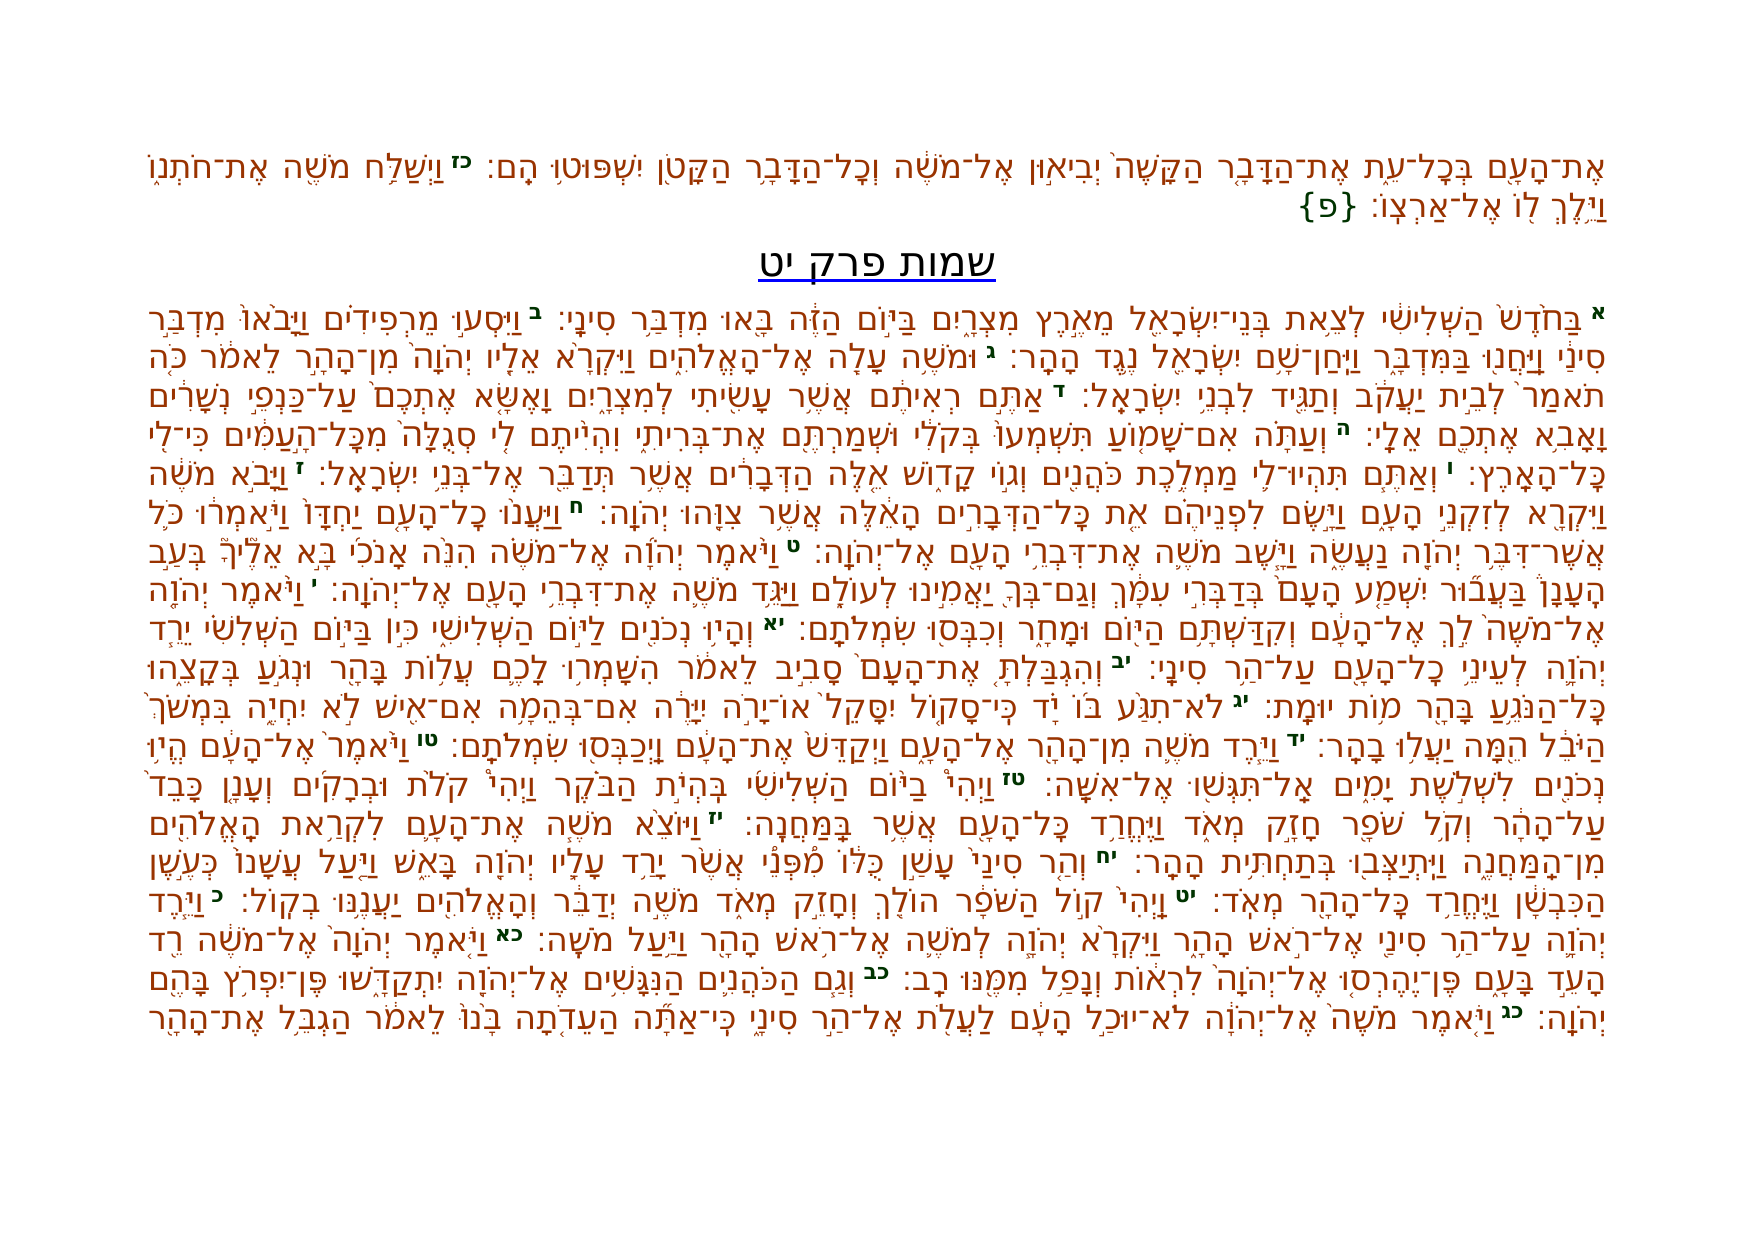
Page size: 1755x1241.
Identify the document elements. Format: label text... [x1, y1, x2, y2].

text שמות פרק יט [148, 238, 1606, 286]
text אֶת־הָעָ֖ם בְּכׇל־עֵ֑ת אֶת־הַדָּבָ֤ר הַקָּשֶׁה֙ יְבִיא֣וּן אֶל־מֹשֶׁ֔ה וְכׇל־הַדָּבָ֥ר הַקָּטֹ֖ן יִשְׁפּוּט֥וּ הֵֽם׃ כז וַיְשַׁלַּ֥ח מֹשֶׁ֖ה אֶת־חֹתְנ֑וֹ וַיֵּ֥לֶךְ ל֖וֹ אֶל־אַרְצֽוֹ׃ {פ} [148, 148, 1606, 225]
text א בַּחֹ֙דֶשׁ֙ הַשְּׁלִישִׁ֔י לְצֵ֥את בְּנֵי־יִשְׂרָאֵ֖ל מֵאֶ֣רֶץ מִצְרָ֑יִם בַּיּ֣וֹם הַזֶּ֔ה בָּ֖אוּ מִדְבַּ֥ר סִינָֽי׃ ב וַיִּסְע֣וּ מֵרְפִידִ֗ים וַיָּבֹ֙אוּ֙ מִדְבַּ֣ר סִינַ֔י וַֽיַּחֲנ֖וּ בַּמִּדְבָּ֑ר וַיִּֽחַן־שָׁ֥ם יִשְׂרָאֵ֖ל נֶ֥גֶד הָהָֽר׃ ג וּמֹשֶׁ֥ה עָלָ֖ה אֶל־הָאֱלֹהִ֑ים וַיִּקְרָ֨א אֵלָ֤יו יְהֹוָה֙ מִן־הָהָ֣ר לֵאמֹ֔ר כֹּ֤ה תֹאמַר֙ לְבֵ֣ית יַעֲקֹ֔ב וְתַגֵּ֖יד לִבְנֵ֥י יִשְׂרָאֵֽל׃ ד אַתֶּ֣ם רְאִיתֶ֔ם אֲשֶׁ֥ר עָשִׂ֖יתִי לְמִצְרָ֑יִם וָאֶשָּׂ֤א אֶתְכֶם֙ עַל־כַּנְפֵ֣י נְשָׁרִ֔ים וָאָבִ֥א אֶתְכֶ֖ם אֵלָֽי׃ ה וְעַתָּ֗ה אִם־שָׁמ֤וֹעַ תִּשְׁמְעוּ֙ בְּקֹלִ֔י וּשְׁמַרְתֶּ֖ם אֶת־בְּרִיתִ֑י וִהְיִ֨יתֶם לִ֤י סְגֻלָּה֙ מִכׇּל־הָ֣עַמִּ֔ים כִּי־לִ֖י כׇּל־הָאָֽרֶץ׃ ו וְאַתֶּ֧ם תִּהְיוּ־לִ֛י מַמְלֶ֥כֶת כֹּהֲנִ֖ים וְג֣וֹי קָד֑וֹשׁ אֵ֚לֶּה הַדְּבָרִ֔ים אֲשֶׁ֥ר תְּדַבֵּ֖ר אֶל־בְּנֵ֥י יִשְׂרָאֵֽל׃ ז וַיָּבֹ֣א מֹשֶׁ֔ה וַיִּקְרָ֖א לְזִקְנֵ֣י הָעָ֑ם וַיָּ֣שֶׂם לִפְנֵיהֶ֗ם אֵ֚ת כׇּל־הַדְּבָרִ֣ים הָאֵ֔לֶּה אֲשֶׁ֥ר צִוָּ֖הוּ יְהֹוָֽה׃ ח וַיַּעֲנ֨וּ כׇל־הָעָ֤ם יַחְדָּו֙ וַיֹּ֣אמְר֔וּ כֹּ֛ל אֲשֶׁר־דִּבֶּ֥ר יְהֹוָ֖ה נַעֲשֶׂ֑ה וַיָּ֧שֶׁב מֹשֶׁ֛ה אֶת־דִּבְרֵ֥י הָעָ֖ם אֶל־יְהֹוָֽה׃ ט וַיֹּ֨אמֶר יְהֹוָ֜ה אֶל־מֹשֶׁ֗ה הִנֵּ֨ה אָנֹכִ֜י בָּ֣א אֵלֶ֘יךָ֮ בְּעַ֣ב הֶֽעָנָן֒ בַּעֲב֞וּר יִשְׁמַ֤ע הָעָם֙ בְּדַבְּרִ֣י עִמָּ֔ךְ וְגַם־בְּךָ֖ יַאֲמִ֣ינוּ לְעוֹלָ֑ם וַיַּגֵּ֥ד מֹשֶׁ֛ה אֶת־דִּבְרֵ֥י הָעָ֖ם אֶל־יְהֹוָֽה׃ י וַיֹּ֨אמֶר יְהֹוָ֤ה אֶל־מֹשֶׁה֙ לֵ֣ךְ אֶל־הָעָ֔ם וְקִדַּשְׁתָּ֥ם הַיּ֖וֹם וּמָחָ֑ר וְכִבְּס֖וּ שִׂמְלֹתָֽם׃ יא וְהָי֥וּ נְכֹנִ֖ים לַיּ֣וֹם הַשְּׁלִישִׁ֑י כִּ֣י׀ בַּיּ֣וֹם הַשְּׁלִשִׁ֗י יֵרֵ֧ד יְהֹוָ֛ה לְעֵינֵ֥י כׇל־הָעָ֖ם עַל־הַ֥ר סִינָֽי׃ יב וְהִגְבַּלְתָּ֤ אֶת־הָעָם֙ סָבִ֣יב לֵאמֹ֔ר הִשָּׁמְר֥וּ לָכֶ֛ם עֲל֥וֹת בָּהָ֖ר וּנְגֹ֣עַ בְּקָצֵ֑הוּ כׇּל־הַנֹּגֵ֥עַ בָּהָ֖ר מ֥וֹת יוּמָֽת׃ יג לֹא־תִגַּ֨ע בּ֜וֹ יָ֗ד כִּֽי־סָק֤וֹל יִסָּקֵל֙ אוֹ־יָרֹ֣ה יִיָּרֶ֔ה אִם־בְּהֵמָ֥ה אִם־אִ֖ישׁ לֹ֣א יִחְיֶ֑ה בִּמְשֹׁךְ֙ הַיֹּבֵ֔ל הֵ֖מָּה יַעֲל֥וּ בָהָֽר׃ יד וַיֵּ֧רֶד מֹשֶׁ֛ה מִן־הָהָ֖ר אֶל־הָעָ֑ם וַיְקַדֵּשׁ֙ אֶת־הָעָ֔ם וַֽיְכַבְּס֖וּ שִׂמְלֹתָֽם׃ טו וַיֹּ֙אמֶר֙ אֶל־הָעָ֔ם הֱי֥וּ נְכֹנִ֖ים לִשְׁלֹ֣שֶׁת יָמִ֑ים אַֽל־תִּגְּשׁ֖וּ אֶל־אִשָּֽׁה׃ טז וַיְהִי֩ בַיּ֨וֹם הַשְּׁלִישִׁ֜י בִּֽהְיֹ֣ת הַבֹּ֗קֶר וַיְהִי֩ קֹלֹ֨ת וּבְרָקִ֜ים וְעָנָ֤ן כָּבֵד֙ עַל־הָהָ֔ר וְקֹ֥ל שֹׁפָ֖ר חָזָ֣ק מְאֹ֑ד וַיֶּחֱרַ֥ד כׇּל־הָעָ֖ם אֲשֶׁ֥ר בַּֽמַּחֲנֶֽה׃ יז וַיּוֹצֵ֨א מֹשֶׁ֧ה אֶת־הָעָ֛ם לִקְרַ֥את הָֽאֱלֹהִ֖ים מִן־הַֽמַּחֲנֶ֑ה וַיִּֽתְיַצְּב֖וּ בְּתַחְתִּ֥ית הָהָֽר׃ יח וְהַ֤ר סִינַי֙ עָשַׁ֣ן כֻּלּ֔וֹ מִ֠פְּנֵ֠י אֲשֶׁ֨ר יָרַ֥ד עָלָ֛יו יְהֹוָ֖ה בָּאֵ֑שׁ וַיַּ֤עַל עֲשָׁנוֹ֙ כְּעֶ֣שֶׁן הַכִּבְשָׁ֔ן וַיֶּחֱרַ֥ד כׇּל־הָהָ֖ר מְאֹֽד׃ יט וַֽיְהִי֙ ק֣וֹל הַשֹּׁפָ֔ר הוֹלֵ֖ךְ וְחָזֵ֣ק מְאֹ֑ד מֹשֶׁ֣ה יְדַבֵּ֔ר וְהָאֱלֹהִ֖ים יַעֲנֶ֥נּוּ בְקֽוֹל׃ כ וַיֵּ֧רֶד יְהֹוָ֛ה עַל־הַ֥ר סִינַ֖י אֶל־רֹ֣אשׁ הָהָ֑ר וַיִּקְרָ֨א יְהֹוָ֧ה לְמֹשֶׁ֛ה אֶל־רֹ֥אשׁ הָהָ֖ר וַיַּ֥עַל מֹשֶֽׁה׃ כא וַיֹּ֤אמֶר יְהֹוָה֙ אֶל־מֹשֶׁ֔ה רֵ֖ד הָעֵ֣ד בָּעָ֑ם פֶּן־יֶהֶרְס֤וּ אֶל־יְהֹוָה֙ לִרְא֔וֹת וְנָפַ֥ל מִמֶּ֖נּוּ רָֽב׃ כב וְגַ֧ם הַכֹּהֲנִ֛ים הַנִּגָּשִׁ֥ים אֶל־יְהֹוָ֖ה יִתְקַדָּ֑שׁוּ פֶּן־יִפְרֹ֥ץ בָּהֶ֖ם יְהֹוָֽה׃ כג וַיֹּ֤אמֶר מֹשֶׁה֙ אֶל־יְהֹוָ֔ה לֹא־יוּכַ֣ל הָעָ֔ם לַעֲלֹ֖ת אֶל־הַ֣ר סִינָ֑י כִּֽי־אַתָּ֞ה הַעֵדֹ֤תָה בָּ֙נוּ֙ לֵאמֹ֔ר הַגְבֵּ֥ל אֶת־הָהָ֖ר [148, 299, 1606, 1037]
